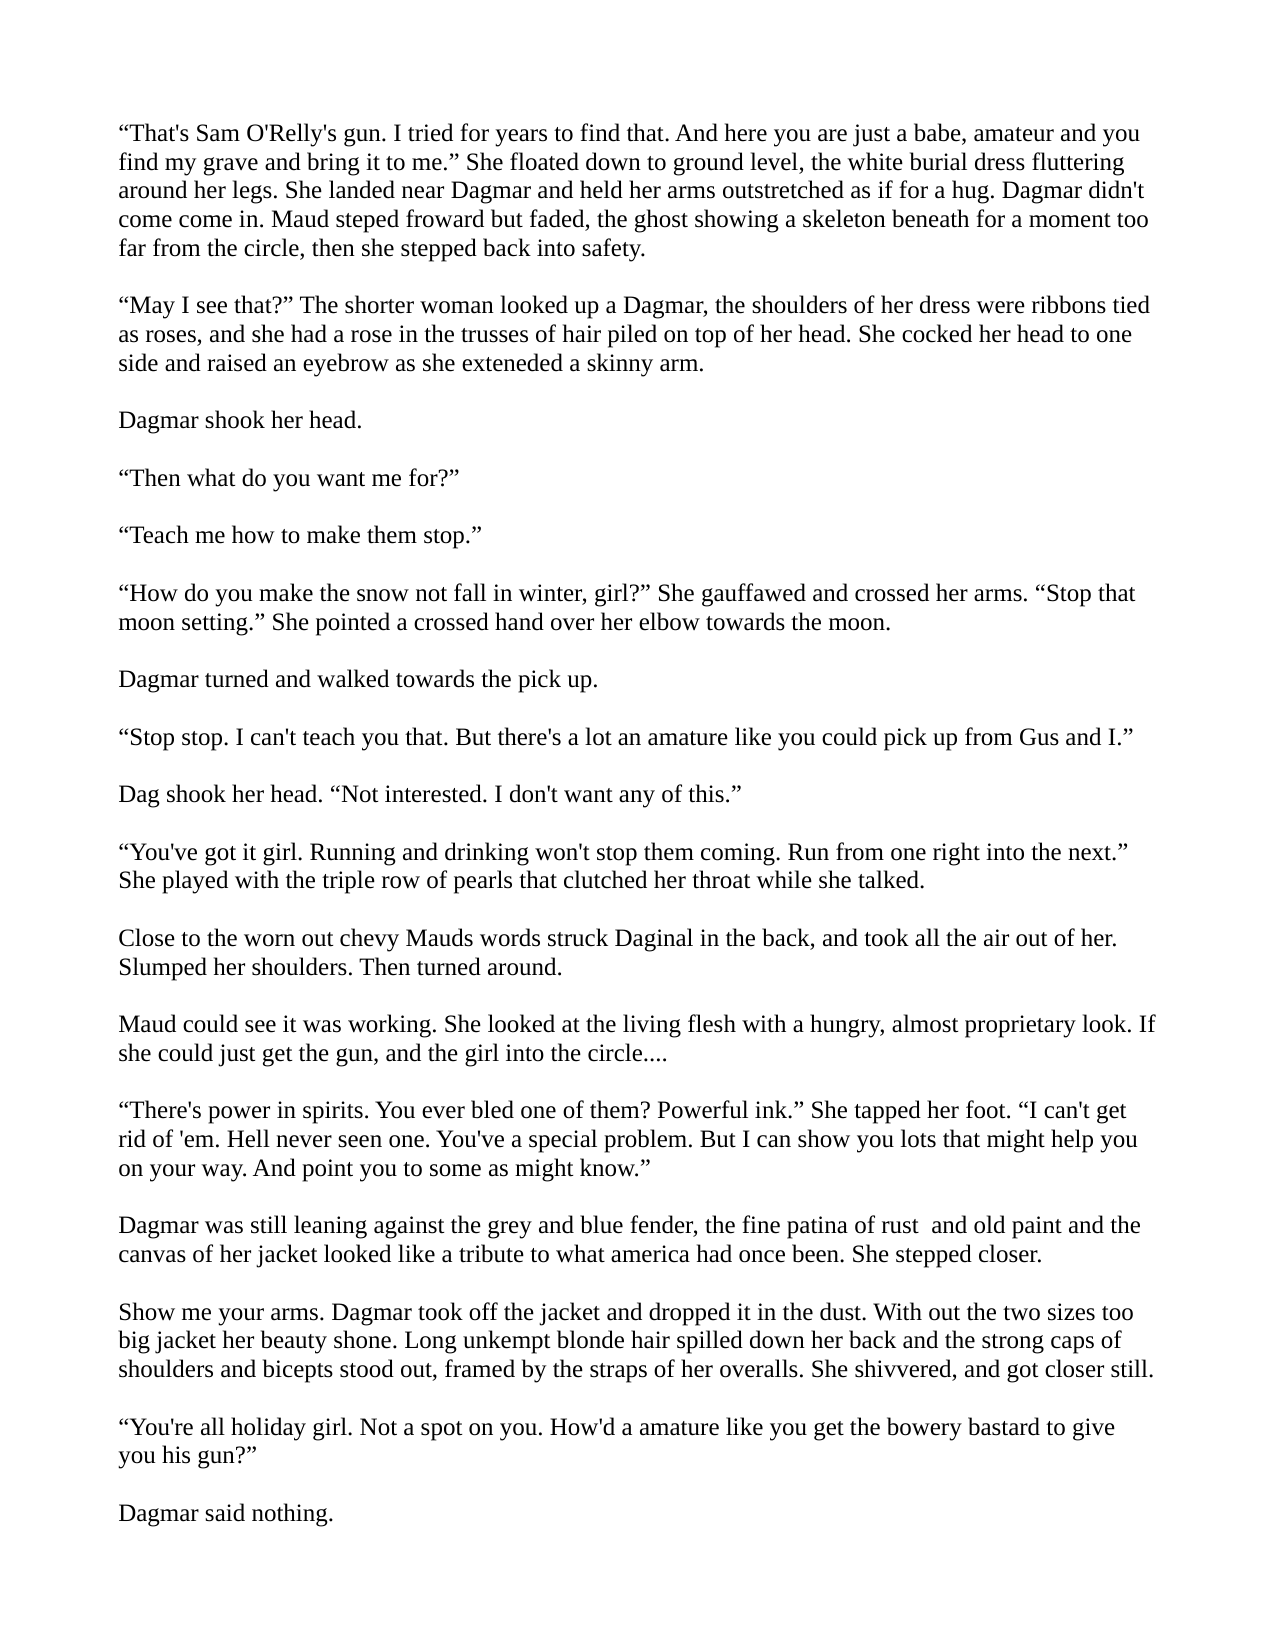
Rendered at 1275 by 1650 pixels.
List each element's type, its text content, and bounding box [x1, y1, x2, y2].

text Dagmar turned and walked towards the pick up. [118, 664, 1157, 693]
text “Teach me how to make them stop.” [118, 521, 1157, 549]
text “Then what do you want me for?” [118, 463, 1157, 492]
text “That's Sam O'Relly's gun. I tried for years to find that. And here you are just a babe, amateur and you find my grave and bring it to me.” She floated down to ground level, the white burial dress fluttering around her legs. She landed near Dagmar and held her arms outstretched as if for a hug. Dagmar didn't come come in. Maud steped froward but faded, the ghost showing a skeleton beneath for a moment too far from the circle, then she stepped back into safety. [118, 118, 1157, 262]
text Maud could see it was working. She looked at the living flesh with a hungry, almost proprietary look. If she could just get the gun, and the girl into the circle.... [118, 1009, 1157, 1067]
text Close to the worn out chevy Mauds words struck Daginal in the back, and took all the air out of her. Slumped her shoulders. Then turned around. [118, 923, 1157, 981]
text Dagmar was still leaning against the grey and blue fender, the fine patina of rust and old paint and the canvas of her jacket looked like a tribute to what america had once been. She stepped closer. [118, 1211, 1157, 1268]
text Dagmar shook her head. [118, 406, 1157, 434]
text Dagmar said nothing. [118, 1469, 1157, 1527]
text “You've got it girl. Running and drinking won't stop them coming. Run from one right into the next.” She played with the triple row of pearls that clutched her throat while she talked. [118, 837, 1157, 894]
text “How do you make the snow not fall in winter, girl?” She gauffawed and crossed her arms. “Stop that moon setting.” She pointed a crossed hand over her elbow towards the moon. [118, 578, 1157, 636]
text “You're all holiday girl. Not a spot on you. How'd a amature like you get the bowery bastard to give you his gun?” [118, 1412, 1157, 1469]
text Show me your arms. Dagmar took off the jacket and dropped it in the dust. With out the two sizes too big jacket her beauty shone. Long unkempt blonde hair spilled down her back and the strong caps of shoulders and bicepts stood out, framed by the straps of her overalls. She shivvered, and got closer still. [118, 1297, 1157, 1383]
text “May I see that?” The shorter woman looked up a Dagmar, the shoulders of her dress were ribbons tied as roses, and she had a rose in the trusses of hair piled on top of her head. She cocked her head to one side and raised an eyebrow as she exteneded a skinny arm. [118, 291, 1157, 377]
text “There's power in spirits. You ever bled one of them? Powerful ink.” She tapped her foot. “I can't get rid of 'em. Hell never seen one. You've a special problem. But I can show you lots that might help you on your way. And point you to some as might know.” [118, 1096, 1157, 1182]
text “Stop stop. I can't teach you that. But there's a lot an amature like you could pick up from Gus and I.” Dag shook her head. “Not interested. I don't want any of this.” [118, 722, 1157, 808]
